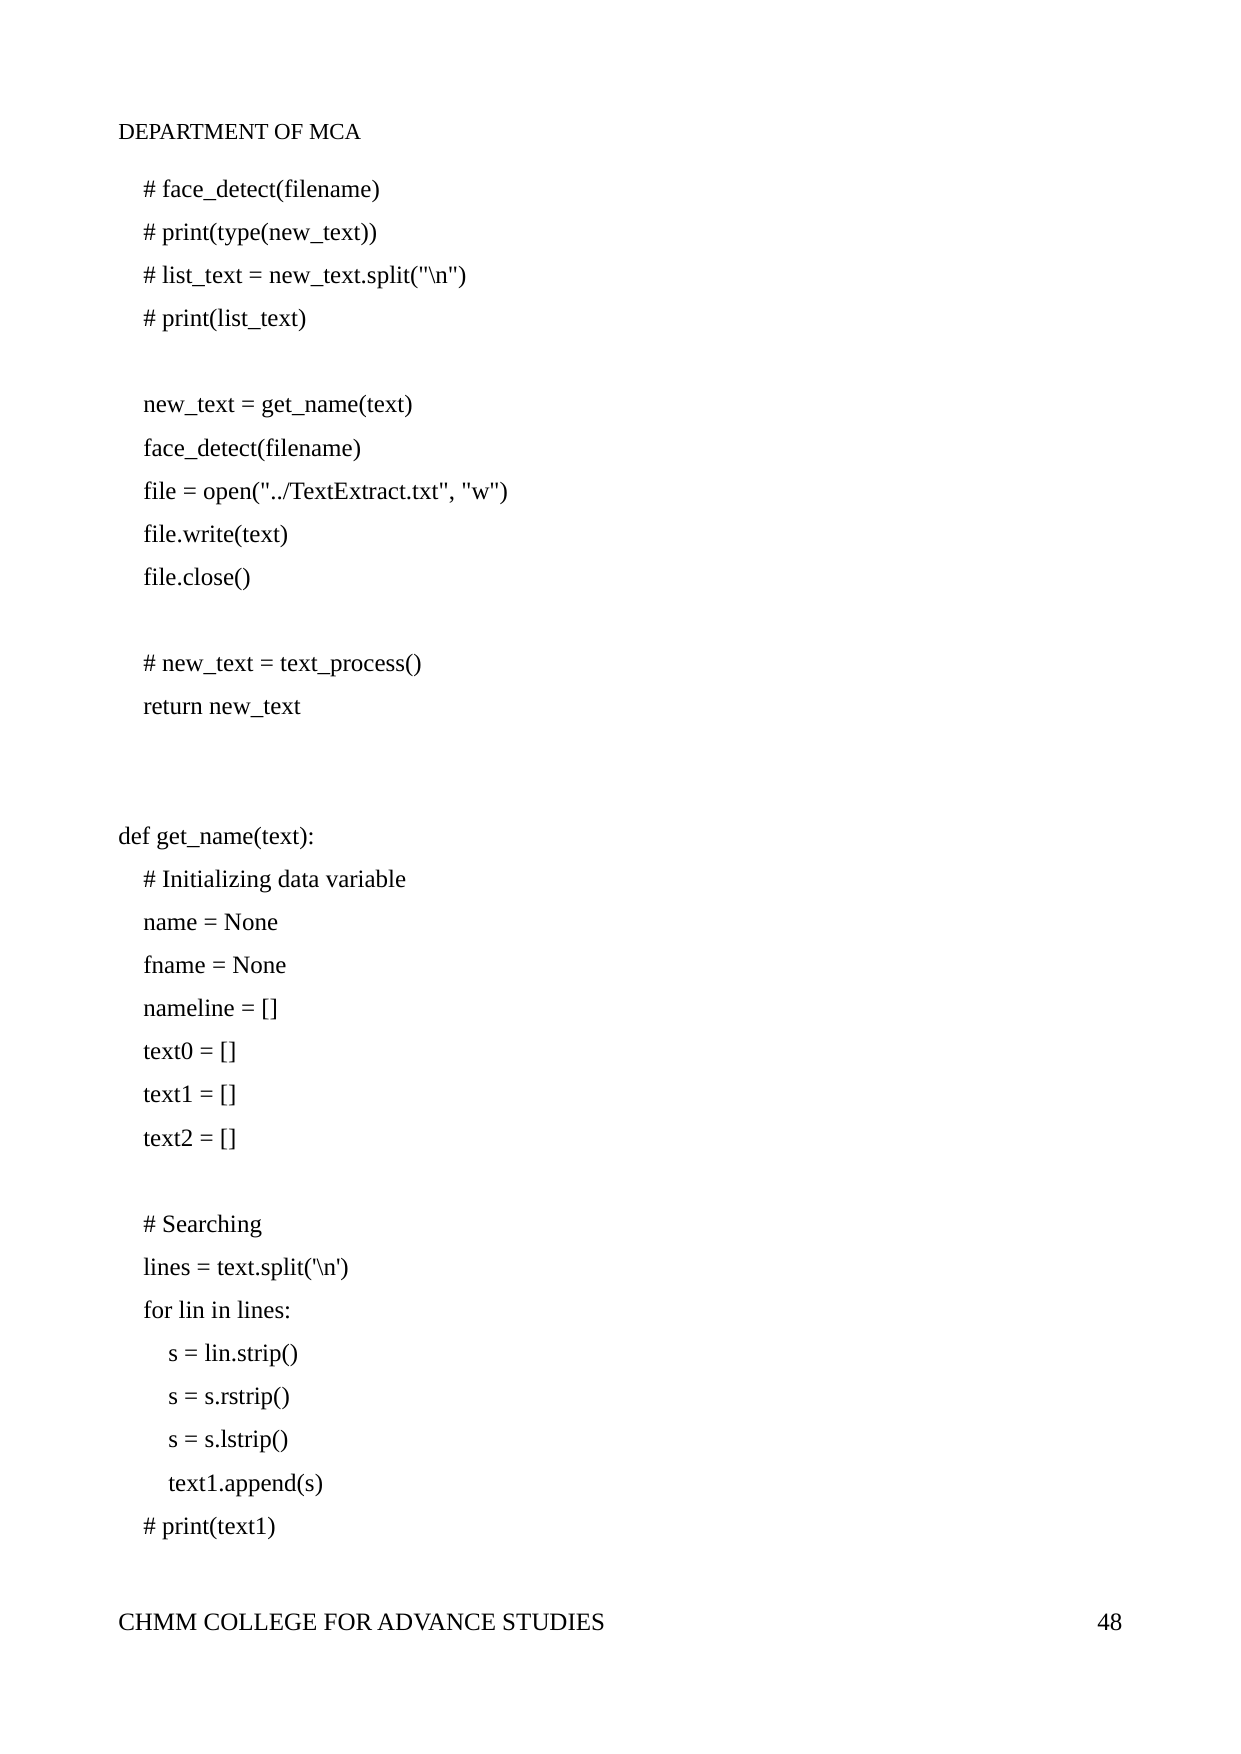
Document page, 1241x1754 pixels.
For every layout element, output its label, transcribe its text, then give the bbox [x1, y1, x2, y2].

text # new_text = text_process() [118, 648, 1122, 677]
text return new_text [118, 691, 1122, 720]
text s = lin.strip() [118, 1338, 1122, 1367]
text fname = None [118, 950, 1122, 979]
text s = s.rstrip() [118, 1381, 1122, 1410]
text nameline = [] [118, 993, 1122, 1022]
text def get_name(text): [118, 821, 1122, 849]
text # print(list_text) [118, 303, 1122, 332]
text for lin in lines: [118, 1295, 1122, 1324]
text # Searching [118, 1209, 1122, 1238]
text face_detect(filename) [118, 433, 1122, 461]
text lines = text.split('\n') [118, 1252, 1122, 1281]
text # list_text = new_text.split("\n") [118, 260, 1122, 289]
text name = None [118, 907, 1122, 936]
text # print(type(new_text)) [118, 217, 1122, 246]
text file = open("../TextExtract.txt", "w") [118, 476, 1122, 504]
text file.write(text) [118, 519, 1122, 548]
text text0 = [] [118, 1036, 1122, 1065]
text # face_detect(filename) [118, 174, 1122, 203]
text text1 = [] [118, 1079, 1122, 1108]
text text2 = [] [118, 1123, 1122, 1151]
text s = s.lstrip() [118, 1424, 1122, 1453]
text file.close() [118, 562, 1122, 591]
text # Initializing data variable [118, 864, 1122, 893]
text # print(text1) [118, 1511, 1122, 1539]
text text1.append(s) [118, 1468, 1122, 1496]
text new_text = get_name(text) [118, 389, 1122, 418]
